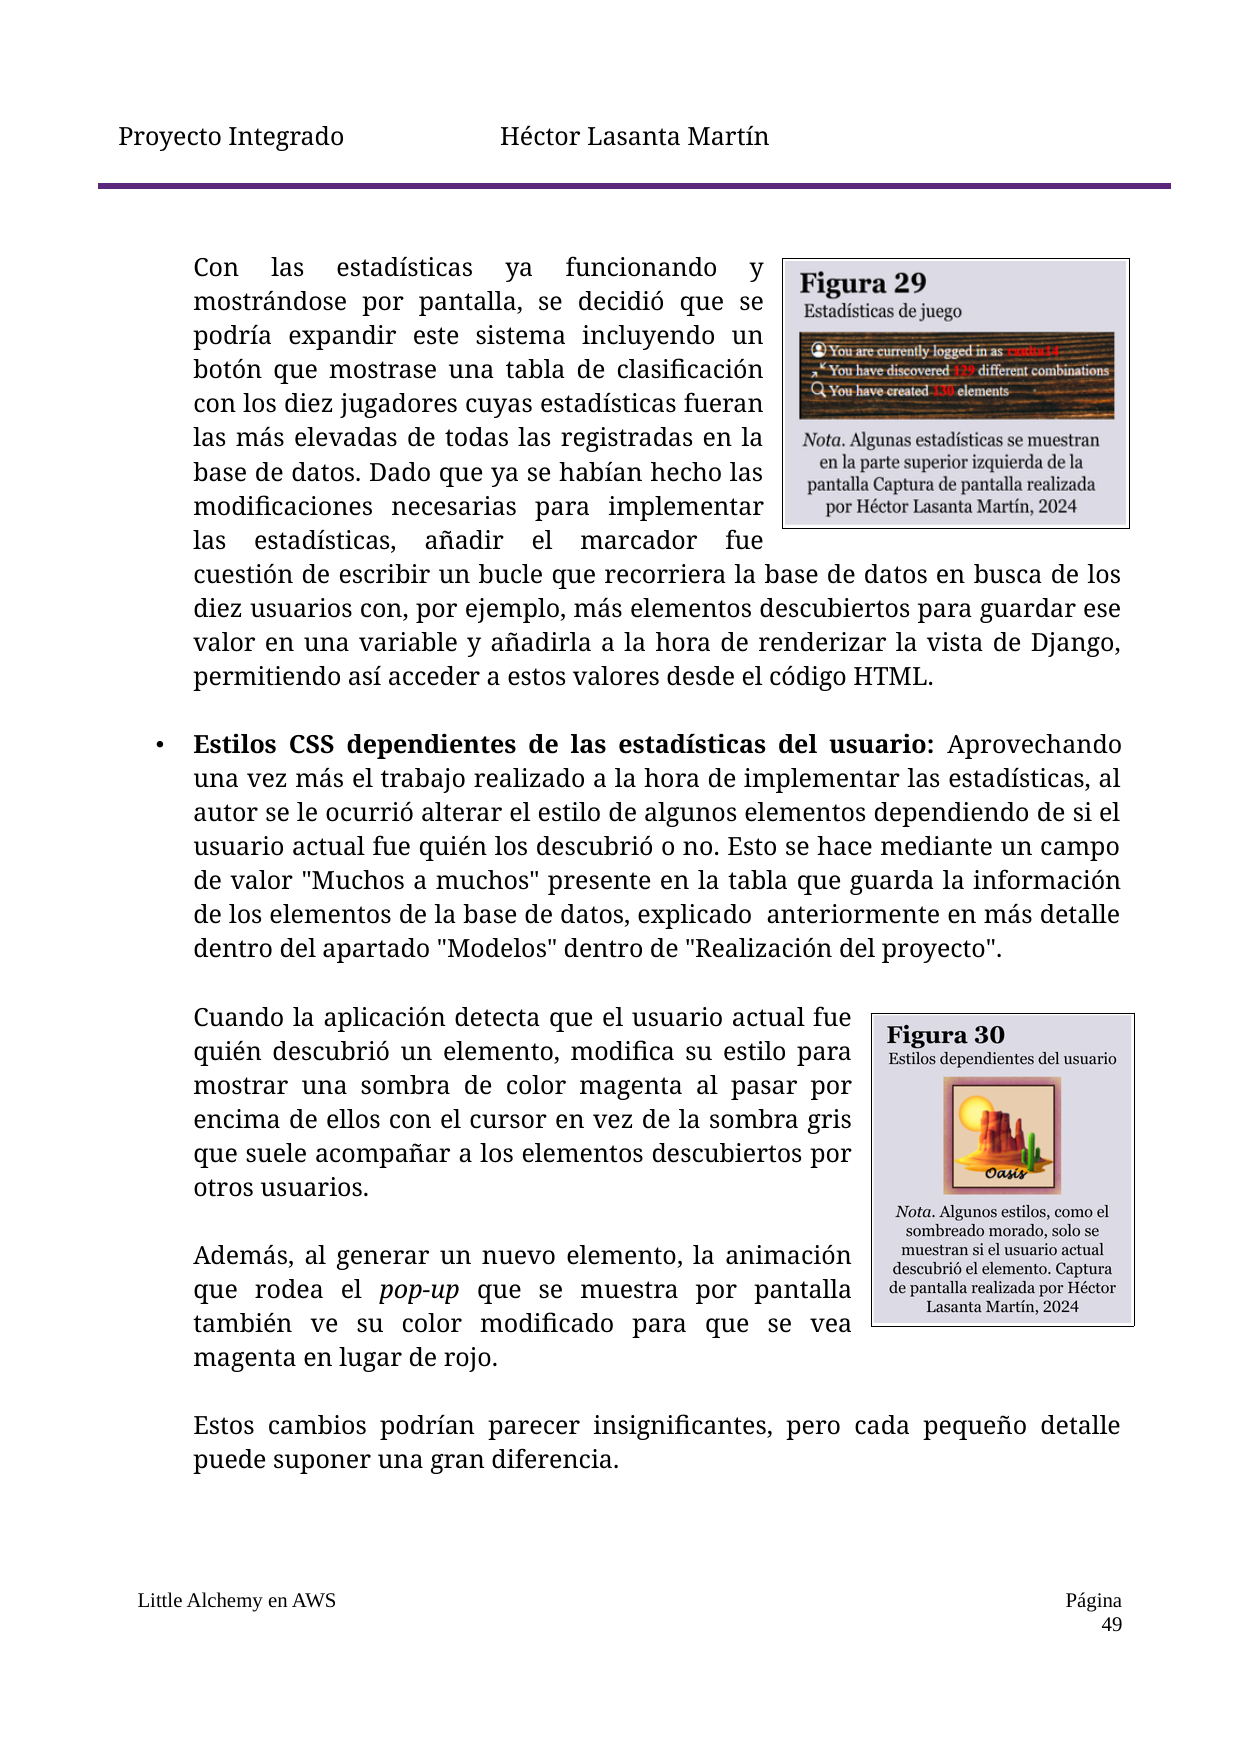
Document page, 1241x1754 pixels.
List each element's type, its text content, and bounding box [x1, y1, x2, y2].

list Cuando la aplicación detecta que el usuario actual fue quién descubrió un elemento, modifica su estilo para mostrar una sombra de color magenta al pasar por encima de ellos con el cursor en vez de la sombra gris que suele acompañar a los elementos descubiertos por otros usuarios. [156, 999, 1122, 1203]
picture [873, 1015, 1132, 1324]
list Estilos CSS dependientes de las estadísticas del usuario: Aprovechando una vez más el trabajo realizado a la hora de implementar las estadísticas, al autor se le ocurrió alterar el estilo de algunos elementos dependiendo de si el usuario actual fue quién los descubrió o no. Esto se hace mediante un campo de valor "Muchos a muchos" presente en la tabla que guarda la información de los elementos de la base de datos, explicado anteriormente en más detalle dentro del apartado "Modelos" dentro de "Realización del proyecto". [156, 727, 1122, 965]
list Con las estadísticas ya funcionando y mostrándose por pantalla, se decidió que se podría expandir este sistema incluyendo un botón que mostrase una tabla de clasificación con los diez jugadores cuyas estadísticas fueran las más elevadas de todas las registradas en la base de datos. Dado que ya se habían hecho las modificaciones necesarias para implementar las estadísticas, añadir el marcador fue cuestión de escribir un bucle que recorriera la base de datos en busca de los diez usuarios con, por ejemplo, más elementos descubiertos para guardar ese valor en una variable y añadirla a la hora de renderizar la vista de Django, permitiendo así acceder a estos valores desde el código HTML. [156, 250, 1122, 693]
picture [785, 261, 1127, 526]
list Además, al generar un nuevo elemento, la animación que rodea el pop-up que se muestra por pantalla también ve su color modificado para que se vea magenta en lugar de rojo. [156, 1238, 1122, 1374]
list Estos cambios podrían parecer insignificantes, pero cada pequeño detalle puede suponer una gran diferencia. [156, 1408, 1122, 1476]
